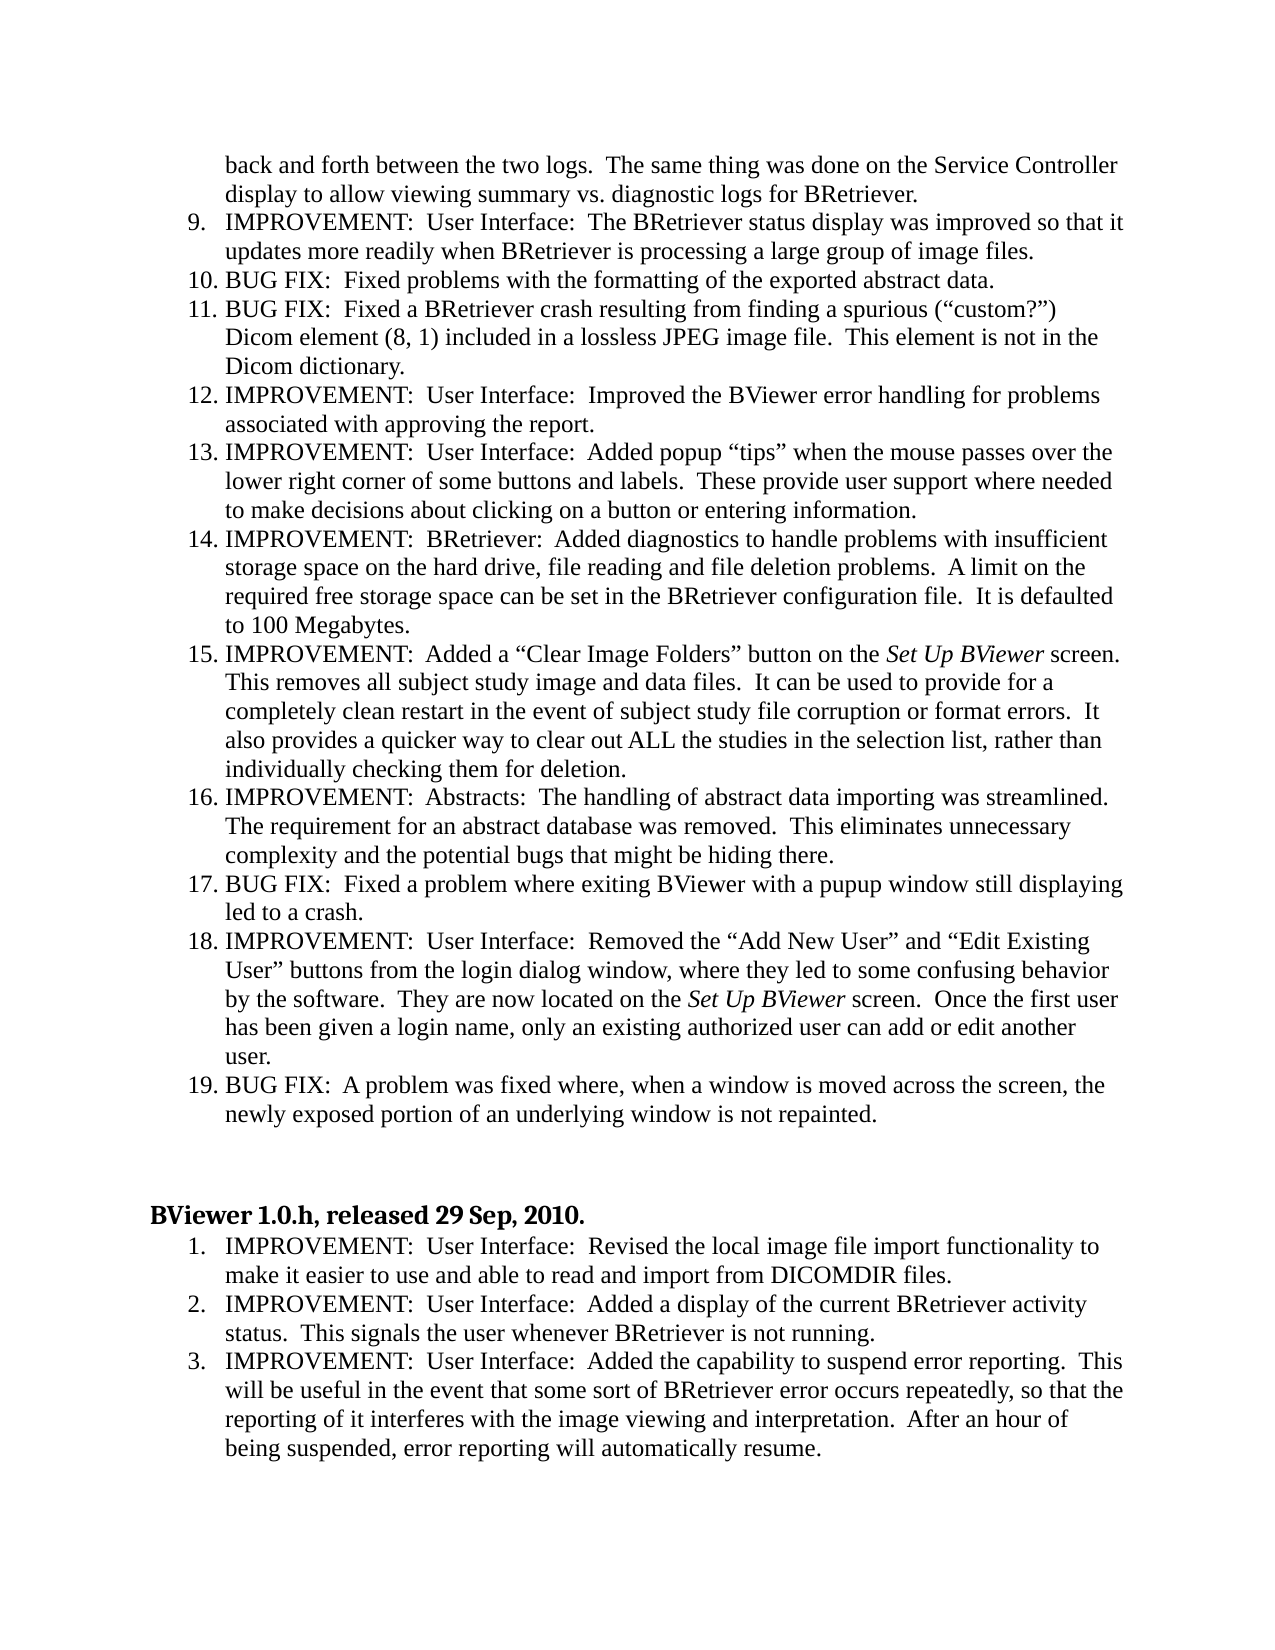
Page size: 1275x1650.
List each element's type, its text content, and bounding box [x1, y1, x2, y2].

list IMPROVEMENT: Added a “Clear Image Folders” button on the Set Up BViewer screen. This removes all subject study image and data files. It can be used to provide for a completely clean restart in the event of subject study file corruption or format errors. It also provides a quicker way to clear out ALL the studies in the selection list, rather than individually checking them for deletion. [187, 639, 1125, 782]
list BUG FIX: Fixed problems with the formatting of the exported abstract data. [187, 265, 1125, 294]
list IMPROVEMENT: Abstracts: The handling of abstract data importing was streamlined. The requirement for an abstract database was removed. This eliminates unnecessary complexity and the potential bugs that might be hiding there. [187, 782, 1125, 869]
list BUG FIX: Fixed a BRetriever crash resulting from finding a spurious (“custom?”) Dicom element (8, 1) included in a lossless JPEG image file. This element is not in the Dicom dictionary. [187, 294, 1125, 380]
list IMPROVEMENT: User Interface: Revised the local image file import functionality to make it easier to use and able to read and import from DICOMDIR files. [187, 1231, 1125, 1289]
list IMPROVEMENT: User Interface: Removed the “Add New User” and “Edit Existing User” buttons from the login dialog window, where they led to some confusing behavior by the software. They are now located on the Set Up BViewer screen. Once the first user has been given a login name, only an existing authorized user can add or edit another user. [187, 926, 1125, 1070]
subtitle BViewer 1.0.h, released 29 Sep, 2010. [150, 1200, 1125, 1231]
list BUG FIX: Fixed a problem where exiting BViewer with a pupup window still displaying led to a crash. [187, 869, 1125, 926]
list IMPROVEMENT: User Interface: Added the capability to suspend error reporting. This will be useful in the event that some sort of BRetriever error occurs repeatedly, so that the reporting of it interferes with the image viewing and interpretation. After an hour of being suspended, error reporting will automatically resume. [187, 1346, 1125, 1461]
list IMPROVEMENT: User Interface: Added popup “tips” when the mouse passes over the lower right corner of some buttons and labels. These provide user support where needed to make decisions about clicking on a button or entering information. [187, 437, 1125, 524]
list IMPROVEMENT: User Interface: The BRetriever status display was improved so that it updates more readily when BRetriever is processing a large group of image files. [187, 207, 1125, 265]
list IMPROVEMENT: User Interface: Added a display of the current BRetriever activity status. This signals the user whenever BRetriever is not running. [187, 1289, 1125, 1346]
list BUG FIX: A problem was fixed where, when a window is moved across the screen, the newly exposed portion of an underlying window is not repainted. [187, 1070, 1125, 1127]
list IMPROVEMENT: BRetriever: Added diagnostics to handle problems with insufficient storage space on the hard drive, file reading and file deletion problems. A limit on the required free storage space can be set in the BRetriever configuration file. It is defaulted to 100 Megabytes. [187, 524, 1125, 639]
list back and forth between the two logs. The same thing was done on the Service Controller display to allow viewing summary vs. diagnostic logs for BRetriever. [187, 150, 1125, 207]
list IMPROVEMENT: User Interface: Improved the BViewer error handling for problems associated with approving the report. [187, 380, 1125, 437]
